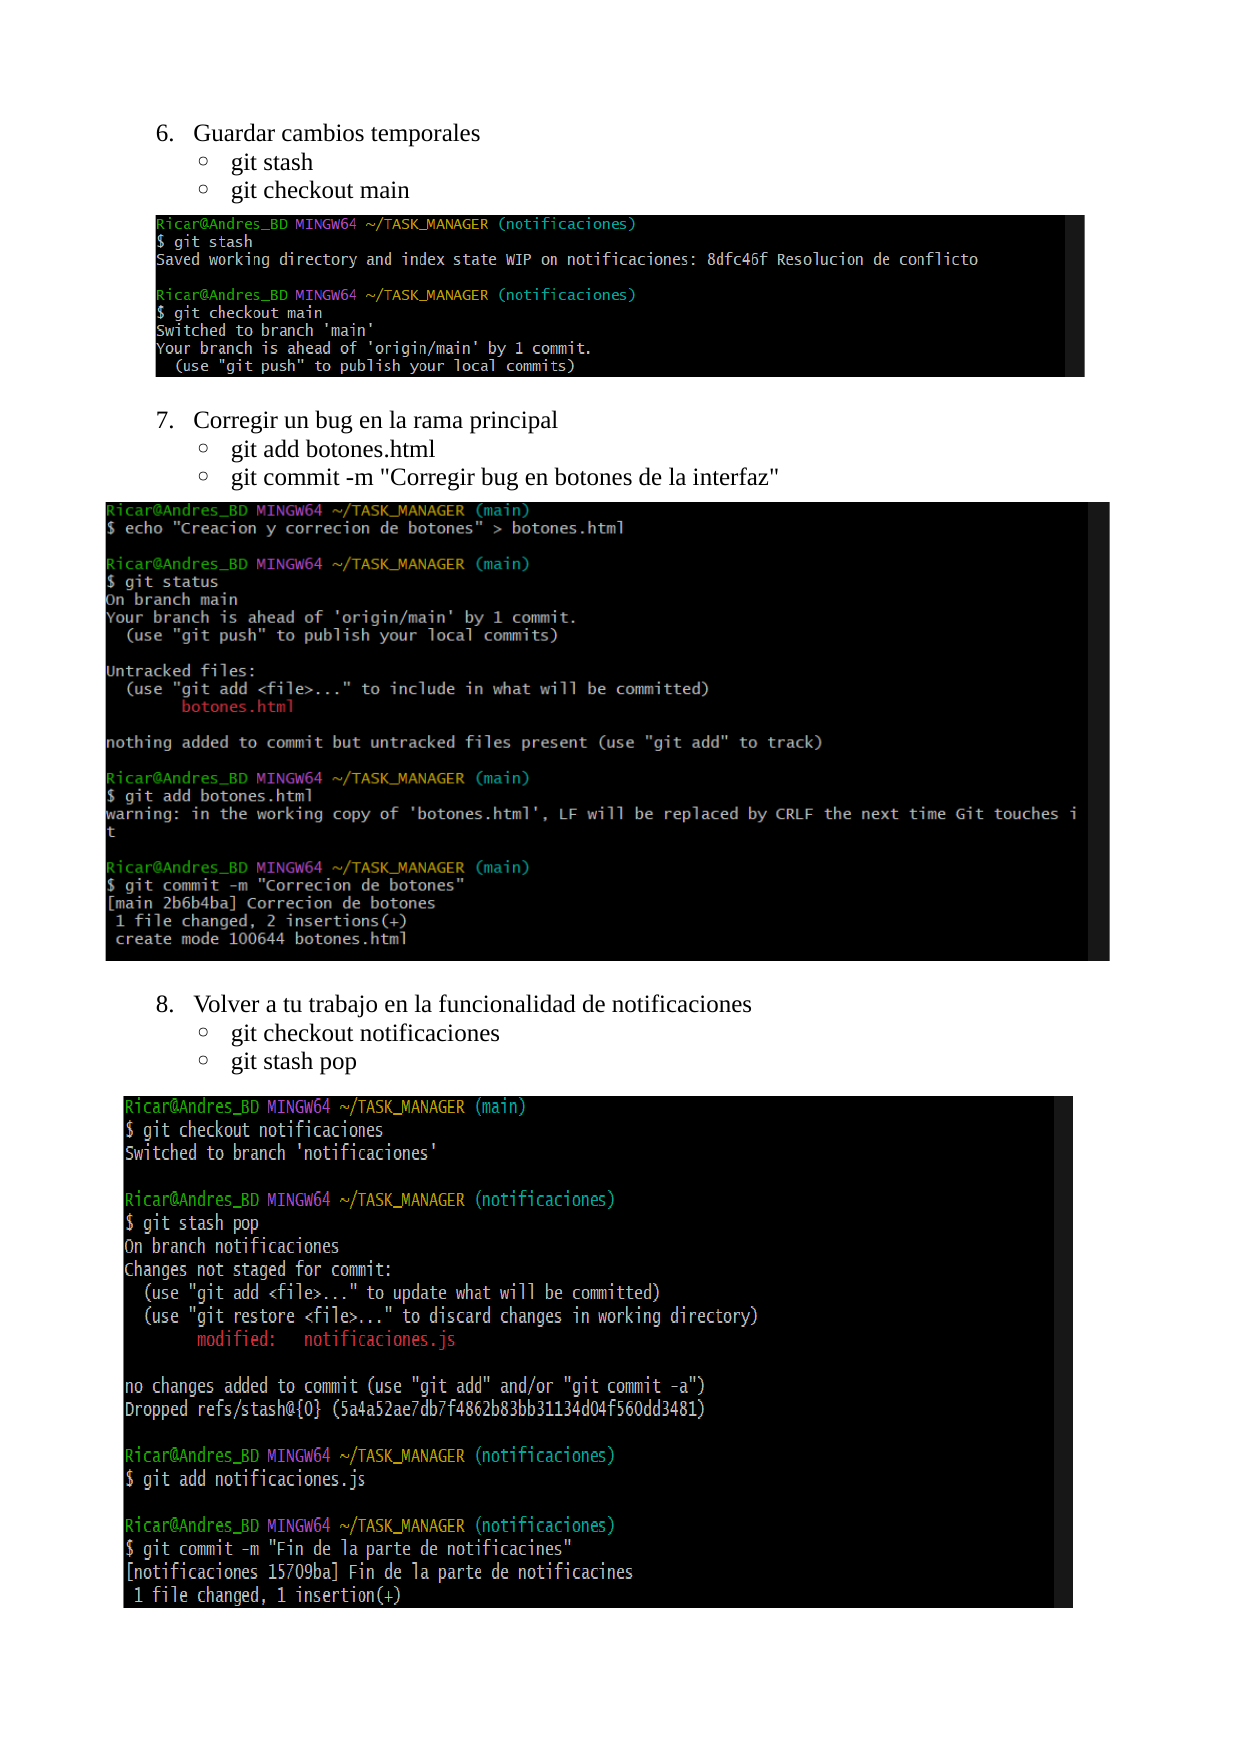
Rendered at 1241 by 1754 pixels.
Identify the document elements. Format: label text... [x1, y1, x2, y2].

list git stash [193, 147, 1122, 176]
picture [123, 1096, 1073, 1608]
list git checkout notificaciones [193, 1018, 1122, 1046]
picture [155, 215, 1085, 377]
list git stash pop [193, 1046, 1122, 1075]
list Guardar cambios temporales [156, 118, 1122, 147]
list git commit -m "Corregir bug en botones de la interfaz" [193, 462, 1122, 491]
list Volver a tu trabajo en la funcionalidad de notificaciones [156, 989, 1122, 1018]
list Corregir un bug en la rama principal [156, 405, 1122, 434]
list git checkout main [193, 176, 1122, 204]
picture [105, 502, 1110, 961]
list git add botones.html [193, 434, 1122, 462]
